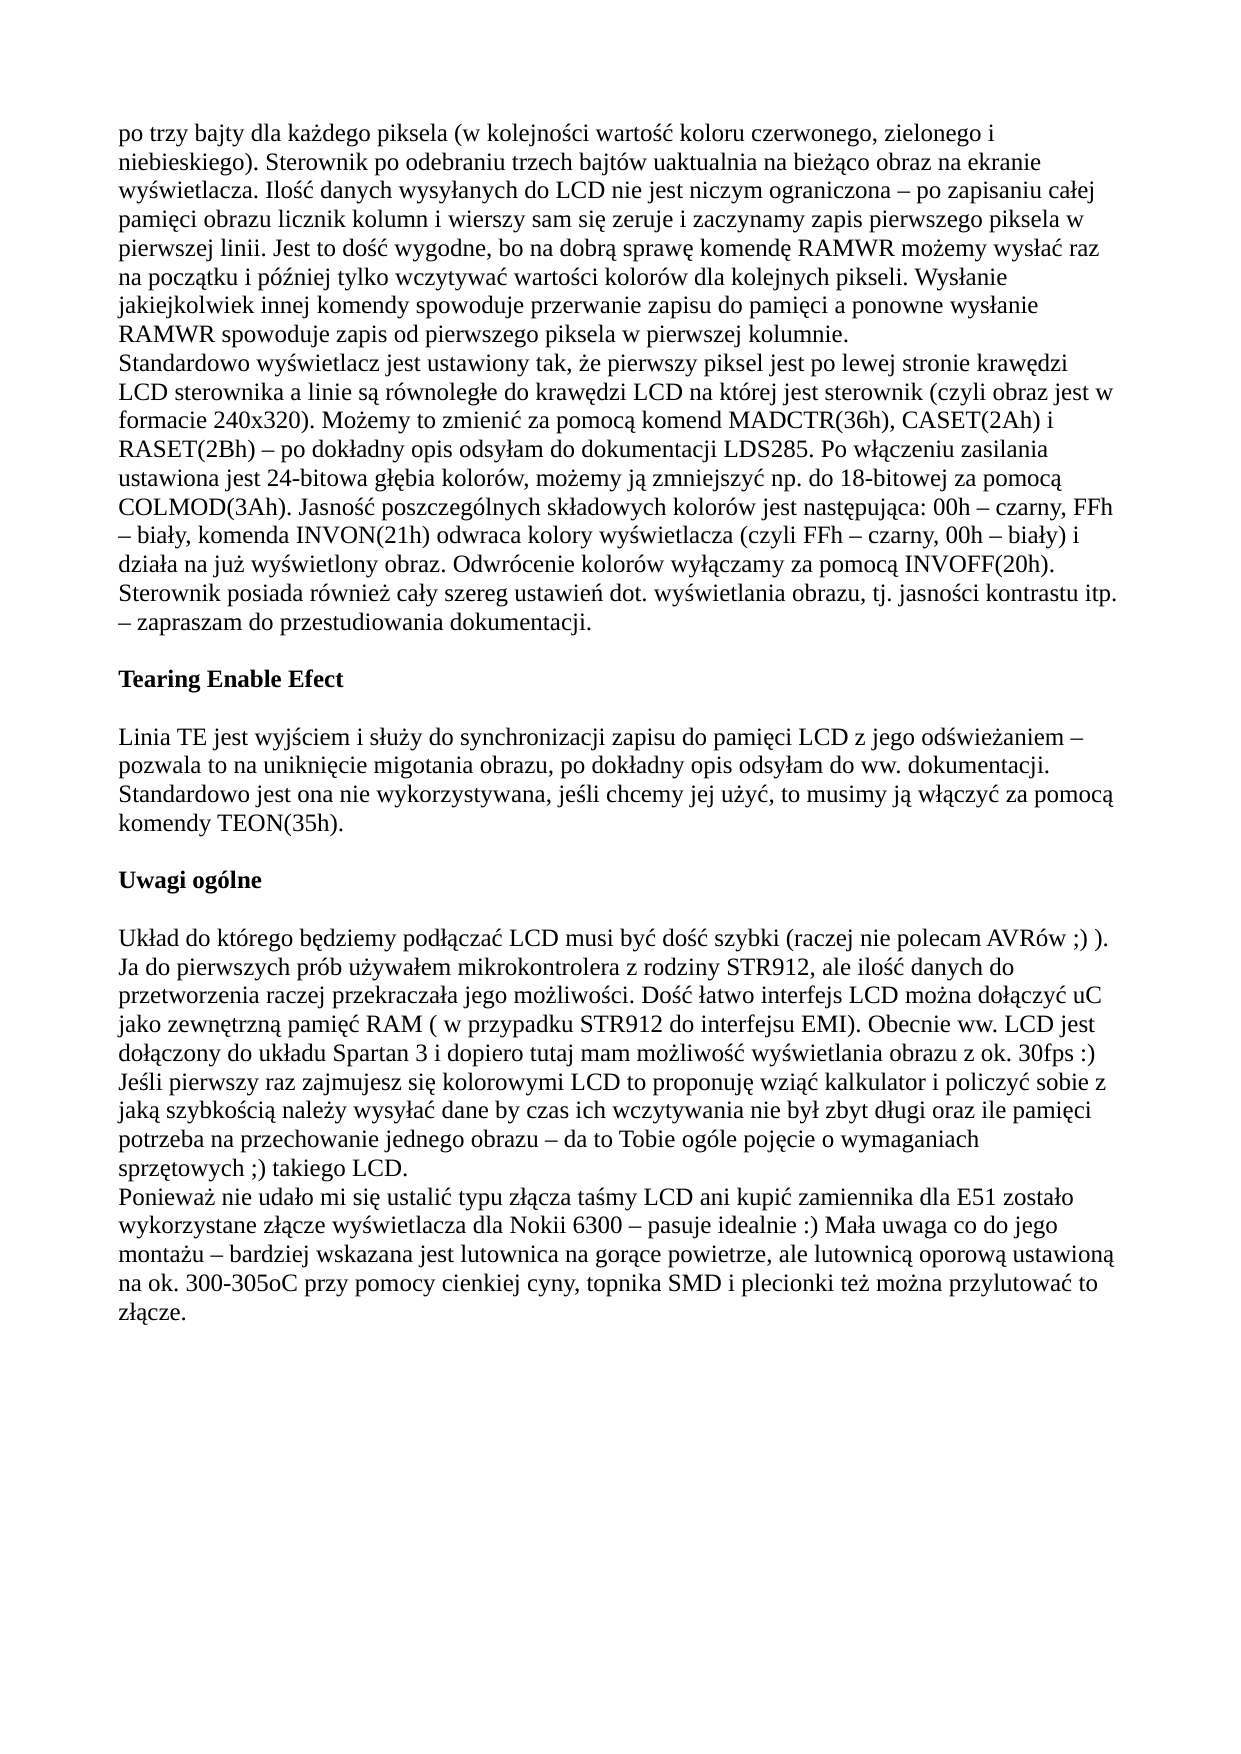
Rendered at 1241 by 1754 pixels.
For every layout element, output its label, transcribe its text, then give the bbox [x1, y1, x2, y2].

text po trzy bajty dla każdego piksela (w kolejności wartość koloru czerwonego, zielonego i niebieskiego). Sterownik po odebraniu trzech bajtów uaktualnia na bieżąco obraz na ekranie wyświetlacza. Ilość danych wysyłanych do LCD nie jest niczym ograniczona – po zapisaniu całej pamięci obrazu licznik kolumn i wierszy sam się zeruje i zaczynamy zapis pierwszego piksela w pierwszej linii. Jest to dość wygodne, bo na dobrą sprawę komendę RAMWR możemy wysłać raz na początku i później tylko wczytywać wartości kolorów dla kolejnych pikseli. Wysłanie jakiejkolwiek innej komendy spowoduje przerwanie zapisu do pamięci a ponowne wysłanie RAMWR spowoduje zapis od pierwszego piksela w pierwszej kolumnie. Standardowo wyświetlacz jest ustawiony tak, że pierwszy piksel jest po lewej stronie krawędzi LCD sterownika a linie są równoległe do krawędzi LCD na której jest sterownik (czyli obraz jest w formacie 240x320). Możemy to zmienić za pomocą komend MADCTR(36h), CASET(2Ah) i RASET(2Bh) – po dokładny opis odsyłam do dokumentacji LDS285. Po włączeniu zasilania ustawiona jest 24-bitowa głębia kolorów, możemy ją zmniejszyć np. do 18-bitowej za pomocą COLMOD(3Ah). Jasność poszczególnych składowych kolorów jest następująca: 00h – czarny, FFh – biały, komenda INVON(21h) odwraca kolory wyświetlacza (czyli FFh – czarny, 00h – biały) i działa na już wyświetlony obraz. Odwrócenie kolorów wyłączamy za pomocą INVOFF(20h). Sterownik posiada również cały szereg ustawień dot. wyświetlania obrazu, tj. jasności kontrastu itp. – zapraszam do przestudiowania dokumentacji. Tearing Enable Efect Linia TE jest wyjściem i służy do synchronizacji zapisu do pamięci LCD z jego odświeżaniem – pozwala to na uniknięcie migotania obrazu, po dokładny opis odsyłam do ww. dokumentacji. Standardowo jest ona nie wykorzystywana, jeśli chcemy jej użyć, to musimy ją włączyć za pomocą komendy TEON(35h). Uwagi ogólne Układ do którego będziemy podłączać LCD musi być dość szybki (raczej nie polecam AVRów ;) ). Ja do pierwszych prób używałem mikrokontrolera z rodziny STR912, ale ilość danych do przetworzenia raczej przekraczała jego możliwości. Dość łatwo interfejs LCD można dołączyć uC jako zewnętrzną pamięć RAM ( w przypadku STR912 do interfejsu EMI). Obecnie ww. LCD jest dołączony do układu Spartan 3 i dopiero tutaj mam możliwość wyświetlania obrazu z ok. 30fps :) Jeśli pierwszy raz zajmujesz się kolorowymi LCD to proponuję wziąć kalkulator i policzyć sobie z jaką szybkością należy wysyłać dane by czas ich wczytywania nie był zbyt długi oraz ile pamięci potrzeba na przechowanie jednego obrazu – da to Tobie ogóle pojęcie o wymaganiach sprzętowych ;) takiego LCD. Ponieważ nie udało mi się ustalić typu złącza taśmy LCD ani kupić zamiennika dla E51 zostało wykorzystane złącze wyświetlacza dla Nokii 6300 – pasuje idealnie :) Mała uwaga co do jego montażu – bardziej wskazana jest lutownica na gorące powietrze, ale lutownicą oporową ustawioną na ok. 300-305oC przy pomocy cienkiej cyny, topnika SMD i plecionki też można przylutować to złącze. [118, 118, 1122, 1326]
